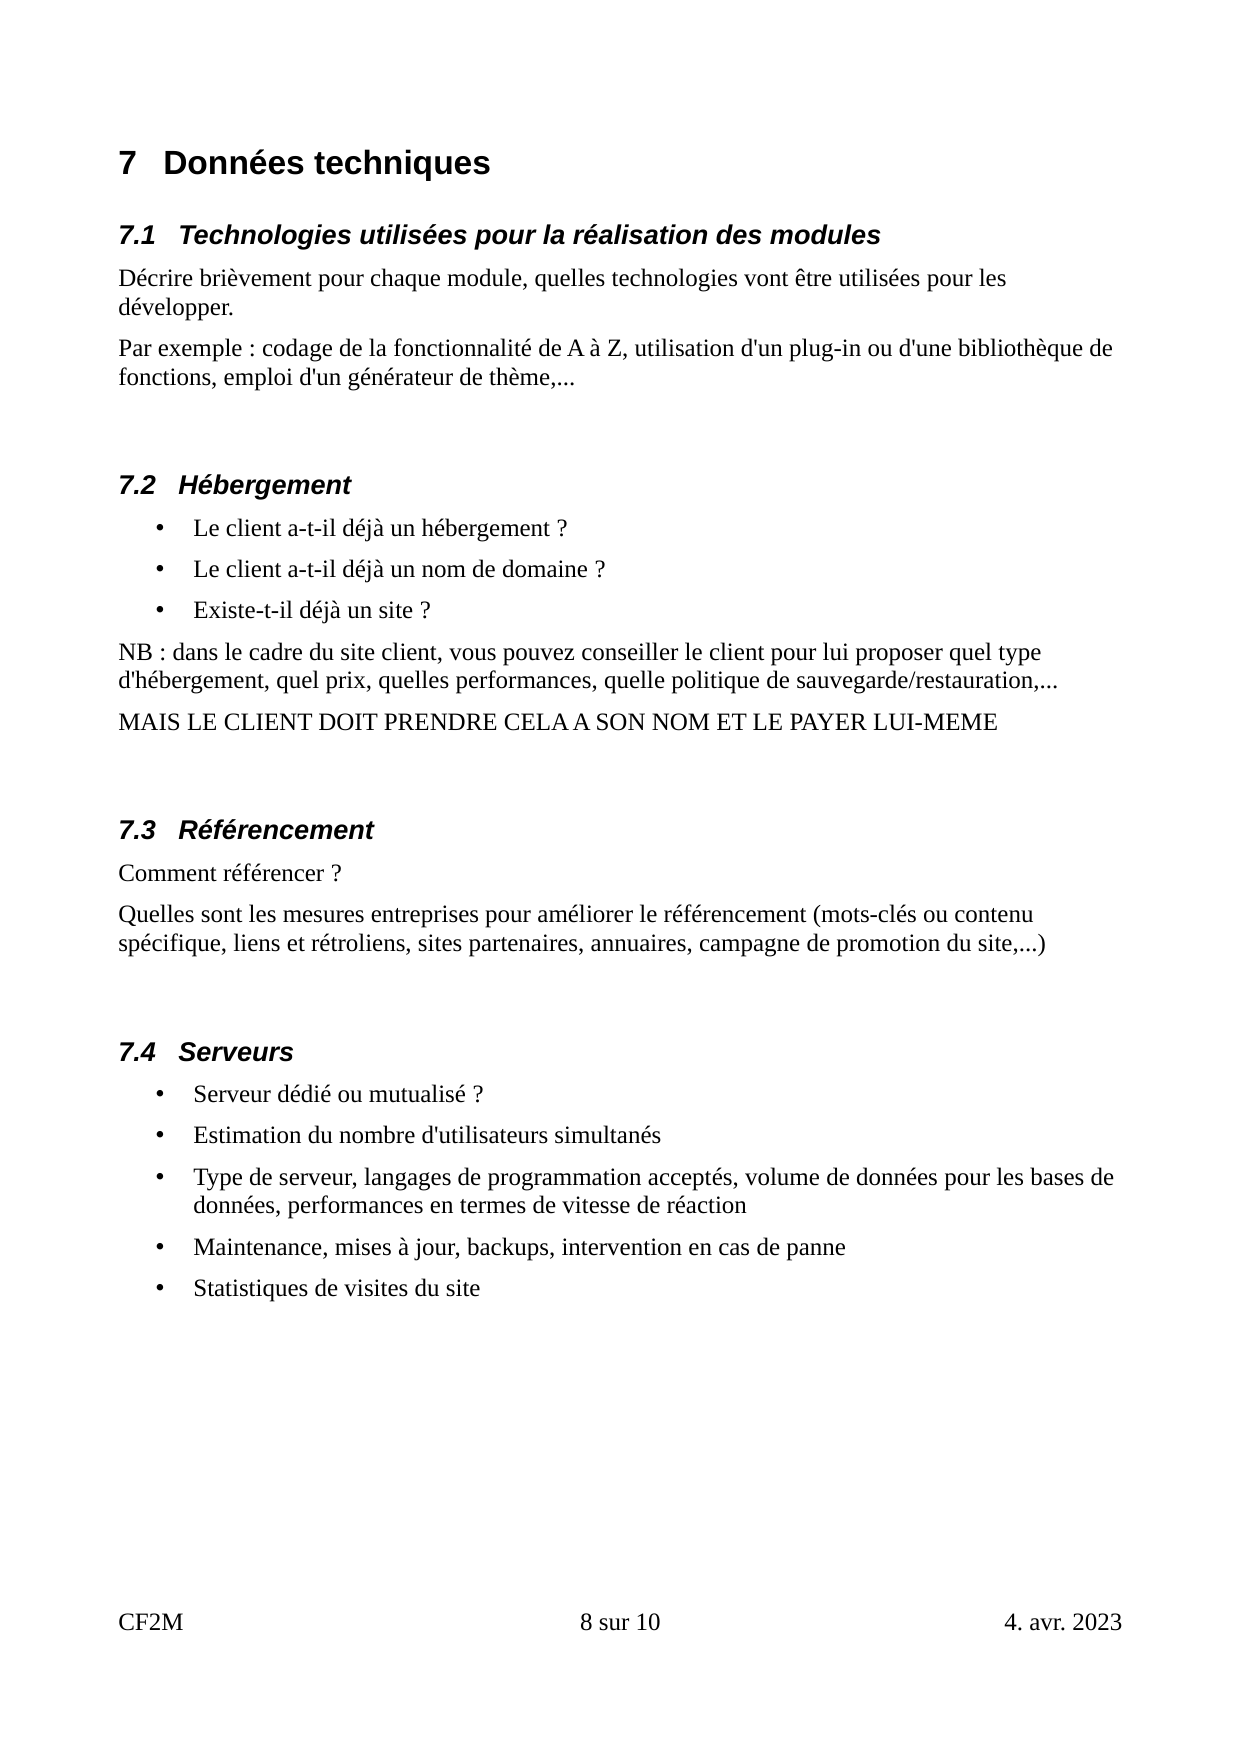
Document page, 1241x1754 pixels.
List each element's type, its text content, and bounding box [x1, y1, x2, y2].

subtitle Hébergement [118, 469, 1122, 501]
subtitle Technologies utilisées pour la réalisation des modules [118, 219, 1122, 251]
list Estimation du nombre d'utilisateurs simultanés [156, 1121, 1122, 1149]
text Quelles sont les mesures entreprises pour améliorer le référencement (mots-clés ou contenu spécifique, liens et rétroliens, sites partenaires, annuaires, campagne de promotion du site,...) [118, 899, 1122, 957]
subtitle Référencement [118, 814, 1122, 846]
text Par exemple : codage de la fonctionnalité de A à Z, utilisation d'un plug-in ou d'une bibliothèque de fonctions, emploi d'un générateur de thème,... [118, 333, 1122, 391]
list Serveur dédié ou mutualisé ? [156, 1079, 1122, 1108]
list Le client a-t-il déjà un nom de domaine ? [156, 554, 1122, 583]
list Maintenance, mises à jour, backups, intervention en cas de panne [156, 1232, 1122, 1261]
text Comment référencer ? [118, 858, 1122, 887]
text MAIS LE CLIENT DOIT PRENDRE CELA A SON NOM ET LE PAYER LUI-MEME [118, 707, 1122, 736]
list Existe-t-il déjà un site ? [156, 596, 1122, 624]
list Type de serveur, langages de programmation acceptés, volume de données pour les bases de données, performances en termes de vitesse de réaction [156, 1162, 1122, 1219]
subtitle Données techniques [118, 143, 1122, 182]
text NB : dans le cadre du site client, vous pouvez conseiller le client pour lui proposer quel type d'hébergement, quel prix, quelles performances, quelle politique de sauvegarde/restauration,... [118, 637, 1122, 694]
list Le client a-t-il déjà un hébergement ? [156, 513, 1122, 542]
list Statistiques de visites du site [156, 1273, 1122, 1302]
subtitle Serveurs [118, 1036, 1122, 1067]
text Décrire brièvement pour chaque module, quelles technologies vont être utilisées pour les développer. [118, 263, 1122, 321]
